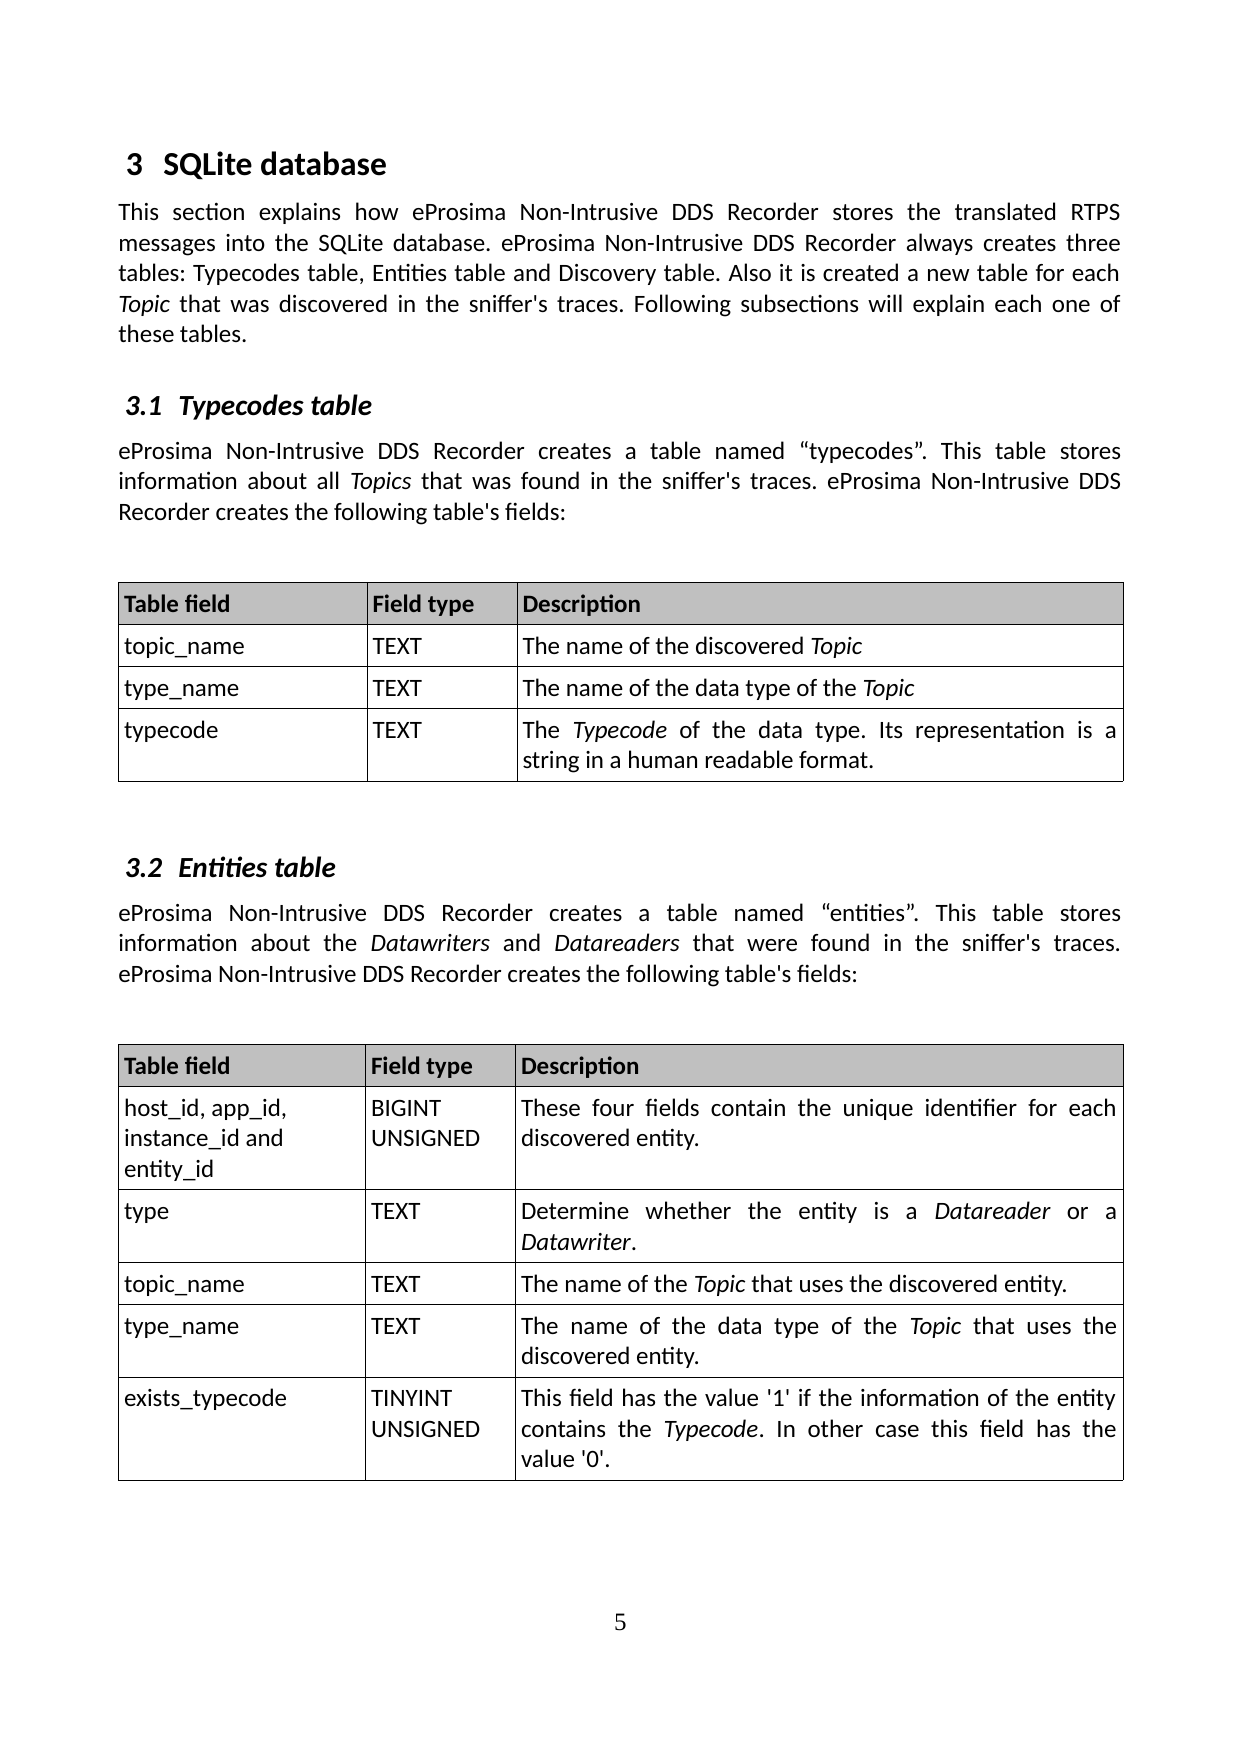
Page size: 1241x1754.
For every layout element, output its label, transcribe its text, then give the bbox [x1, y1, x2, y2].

table_cell topic_name [119, 625, 367, 666]
table_cell TEXT [368, 667, 517, 708]
table_cell topic_name [119, 1263, 365, 1304]
table_cell This field has the value '1' if the information of the entity contains the Typecode. In other case this field has the value '0'. [516, 1378, 1123, 1480]
table_header Field type [368, 583, 517, 624]
table_cell TEXT [366, 1190, 515, 1262]
table_cell TEXT [368, 625, 517, 666]
table_cell TEXT [366, 1305, 515, 1377]
table_cell BIGINT UNSIGNED [366, 1087, 515, 1189]
table_cell host_id, app_id, instance_id and entity_id [119, 1087, 365, 1189]
table_header Table field [119, 1045, 365, 1086]
table_header Description [516, 1045, 1123, 1086]
table_header Table field [119, 583, 367, 624]
text This section explains how eProsima Non-Intrusive DDS Recorder stores the translated RTPS messages into the SQLite database. eProsima Non-Intrusive DDS Recorder always creates three tables: Typecodes table, Entities table and Discovery table. Also it is created a new table for each Topic that was discovered in the sniffer's traces. Following subsections will explain each one of these tables. [118, 197, 1122, 349]
table_header Description [518, 583, 1123, 624]
table_cell type_name [119, 1305, 365, 1377]
table_cell typecode [119, 709, 367, 781]
subtitle Typecodes table [118, 387, 1122, 422]
table_cell Determine whether the entity is a Datareader or a Datawriter. [516, 1190, 1123, 1262]
table_cell TEXT [368, 709, 517, 781]
table_cell TEXT [366, 1263, 515, 1304]
subtitle Entities table [118, 849, 1122, 884]
table_cell The name of the discovered Topic [518, 625, 1123, 666]
table_cell type_name [119, 667, 367, 708]
table_cell These four fields contain the unique identifier for each discovered entity. [516, 1087, 1123, 1189]
text eProsima Non-Intrusive DDS Recorder creates a table named “typecodes”. This table stores information about all Topics that was found in the sniffer's traces. eProsima Non-Intrusive DDS Recorder creates the following table's fields: [118, 435, 1122, 526]
table_cell The Typecode of the data type. Its representation is a string in a human readable format. [518, 709, 1123, 781]
table_cell TINYINT UNSIGNED [366, 1378, 515, 1480]
table_cell exists_typecode [119, 1378, 365, 1480]
text eProsima Non-Intrusive DDS Recorder creates a table named “entities”. This table stores information about the Datawriters and Datareaders that were found in the sniffer's traces. eProsima Non-Intrusive DDS Recorder creates the following table's fields: [118, 897, 1122, 988]
subtitle SQLite database [118, 143, 1122, 184]
table_cell The name of the data type of the Topic that uses the discovered entity. [516, 1305, 1123, 1377]
table_cell The name of the Topic that uses the discovered entity. [516, 1263, 1123, 1304]
table_header Field type [366, 1045, 515, 1086]
table_cell type [119, 1190, 365, 1262]
table_cell The name of the data type of the Topic [518, 667, 1123, 708]
